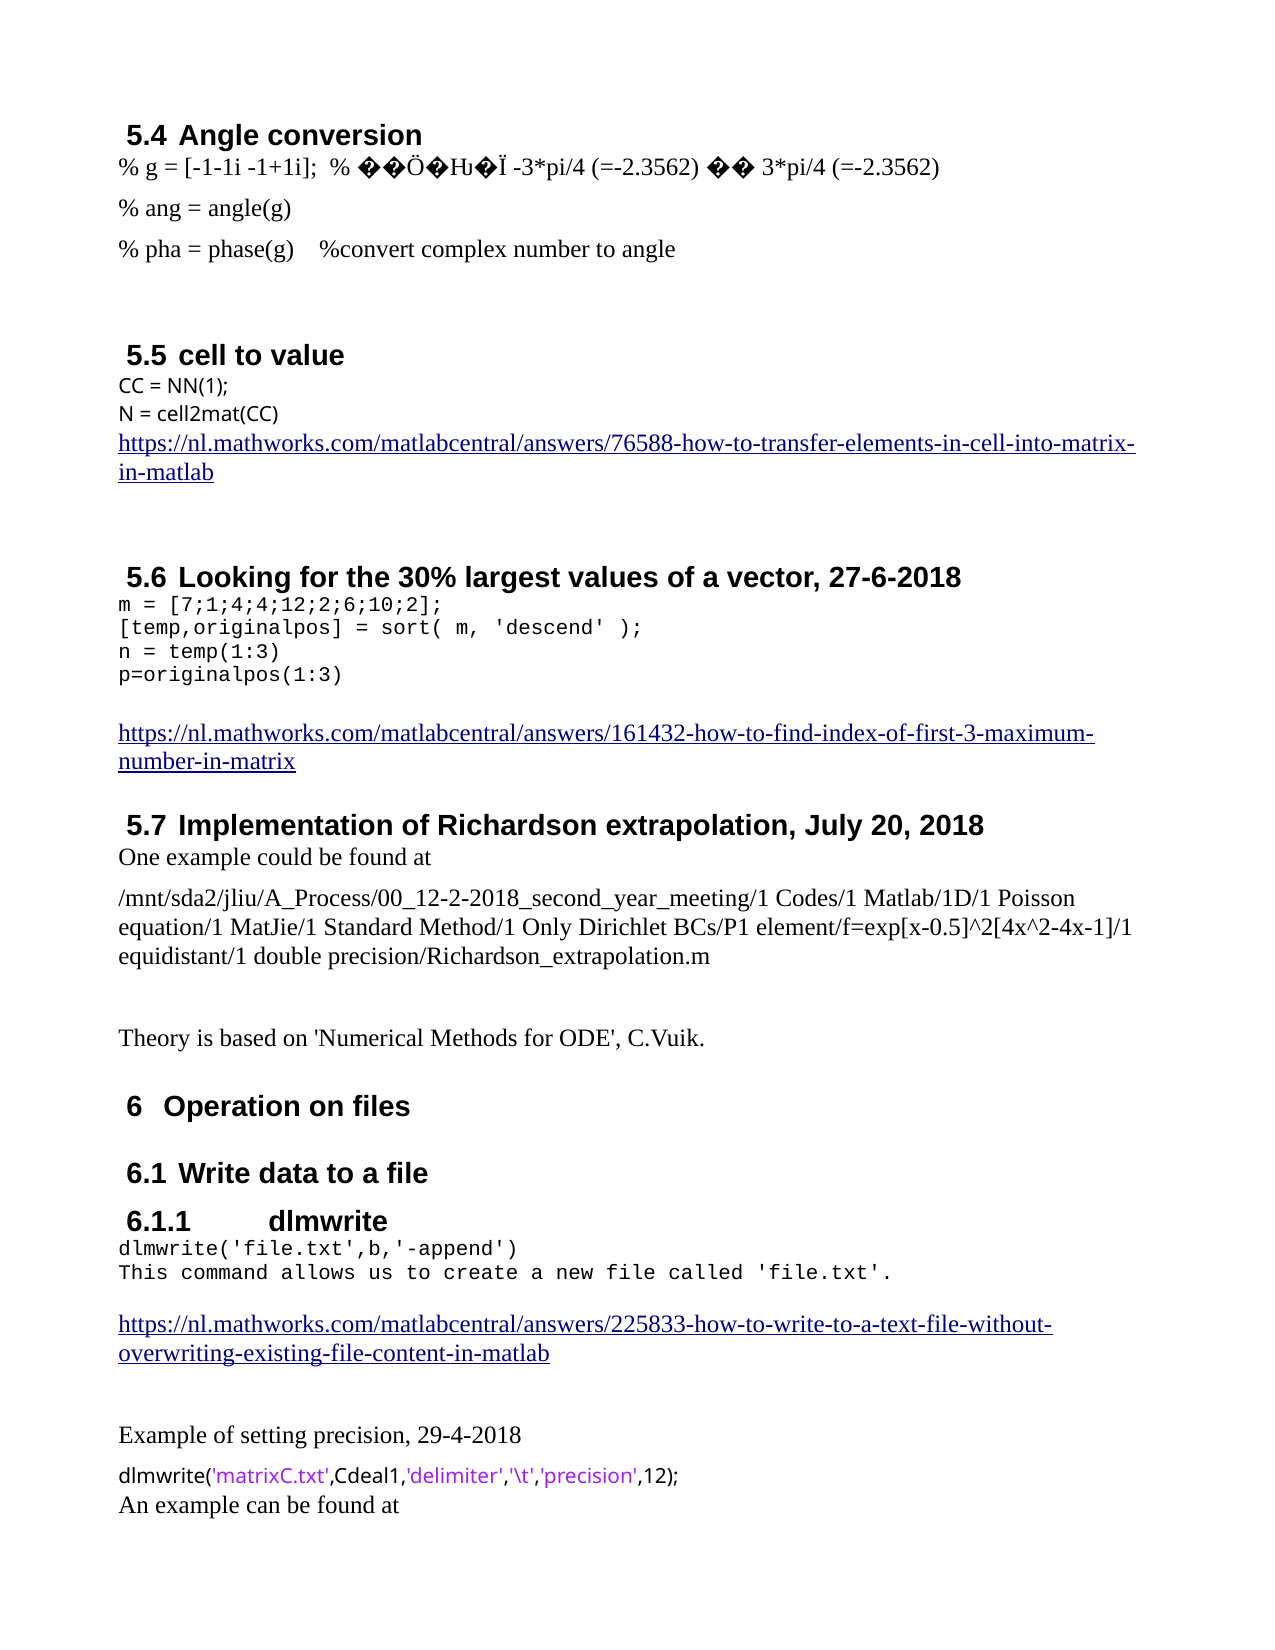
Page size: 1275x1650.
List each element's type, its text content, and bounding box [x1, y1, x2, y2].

text dlmwrite('file.txt',b,'-append') [118, 1238, 1157, 1262]
text p=originalpos(1:3) [118, 664, 1157, 688]
subtitle Angle conversion [118, 118, 1157, 152]
text dlmwrite('matrixC.txt',Cdeal1,'delimiter','\t','precision',12); [118, 1461, 1157, 1490]
text https://nl.mathworks.com/matlabcentral/answers/161432-how-to-find-index-of-first-3-maximum-number-in-matrix [118, 718, 1157, 775]
text CC = NN(1); [118, 371, 1157, 399]
text An example can be found at [118, 1490, 1157, 1519]
text N = cell2mat(CC) [118, 399, 1157, 428]
text % pha = phase(g) %convert complex number to angle [118, 234, 1157, 263]
text This command allows us to create a new file called 'file.txt'. [118, 1262, 1157, 1285]
text Theory is based on 'Numerical Methods for ODE', C.Vuik. [118, 1023, 1157, 1052]
text % ang = angle(g) [118, 193, 1157, 222]
subtitle dlmwrite [118, 1204, 1157, 1238]
text [temp,originalpos] = sort( m, 'descend' ); [118, 617, 1157, 641]
text https://nl.mathworks.com/matlabcentral/answers/225833-how-to-write-to-a-text-file-without-overwriting-existing-file-content-in-matlab [118, 1309, 1157, 1366]
subtitle cell to value [118, 337, 1157, 371]
text % g = [-1-1i -1+1i]; % ��Ӧ�Ƕ�Ϊ -3*pi/4 (=-2.3562) �� 3*pi/4 (=-2.3562) [118, 152, 1157, 180]
subtitle Operation on files [118, 1089, 1157, 1123]
subtitle Implementation of Richardson extrapolation, July 20, 2018 [118, 808, 1157, 842]
text https://nl.mathworks.com/matlabcentral/answers/76588-how-to-transfer-elements-in-cell-into-matrix-in-matlab [118, 428, 1157, 485]
text m = [7;1;4;4;12;2;6;10;2]; [118, 593, 1157, 617]
subtitle Write data to a file [118, 1156, 1157, 1190]
text Example of setting precision, 29-4-2018 [118, 1420, 1157, 1449]
text /mnt/sda2/jliu/A_Process/00_12-2-2018_second_year_meeting/1 Codes/1 Matlab/1D/1 Poisson equation/1 MatJie/1 Standard Method/1 Only Dirichlet BCs/P1 element/f=exp[x-0.5]^2[4x^2-4x-1]/1 equidistant/1 double precision/Richardson_extrapolation.m [118, 883, 1157, 969]
text One example could be found at [118, 842, 1157, 871]
text n = temp(1:3) [118, 641, 1157, 664]
subtitle Looking for the 30% largest values of a vector, 27-6-2018 [118, 560, 1157, 593]
